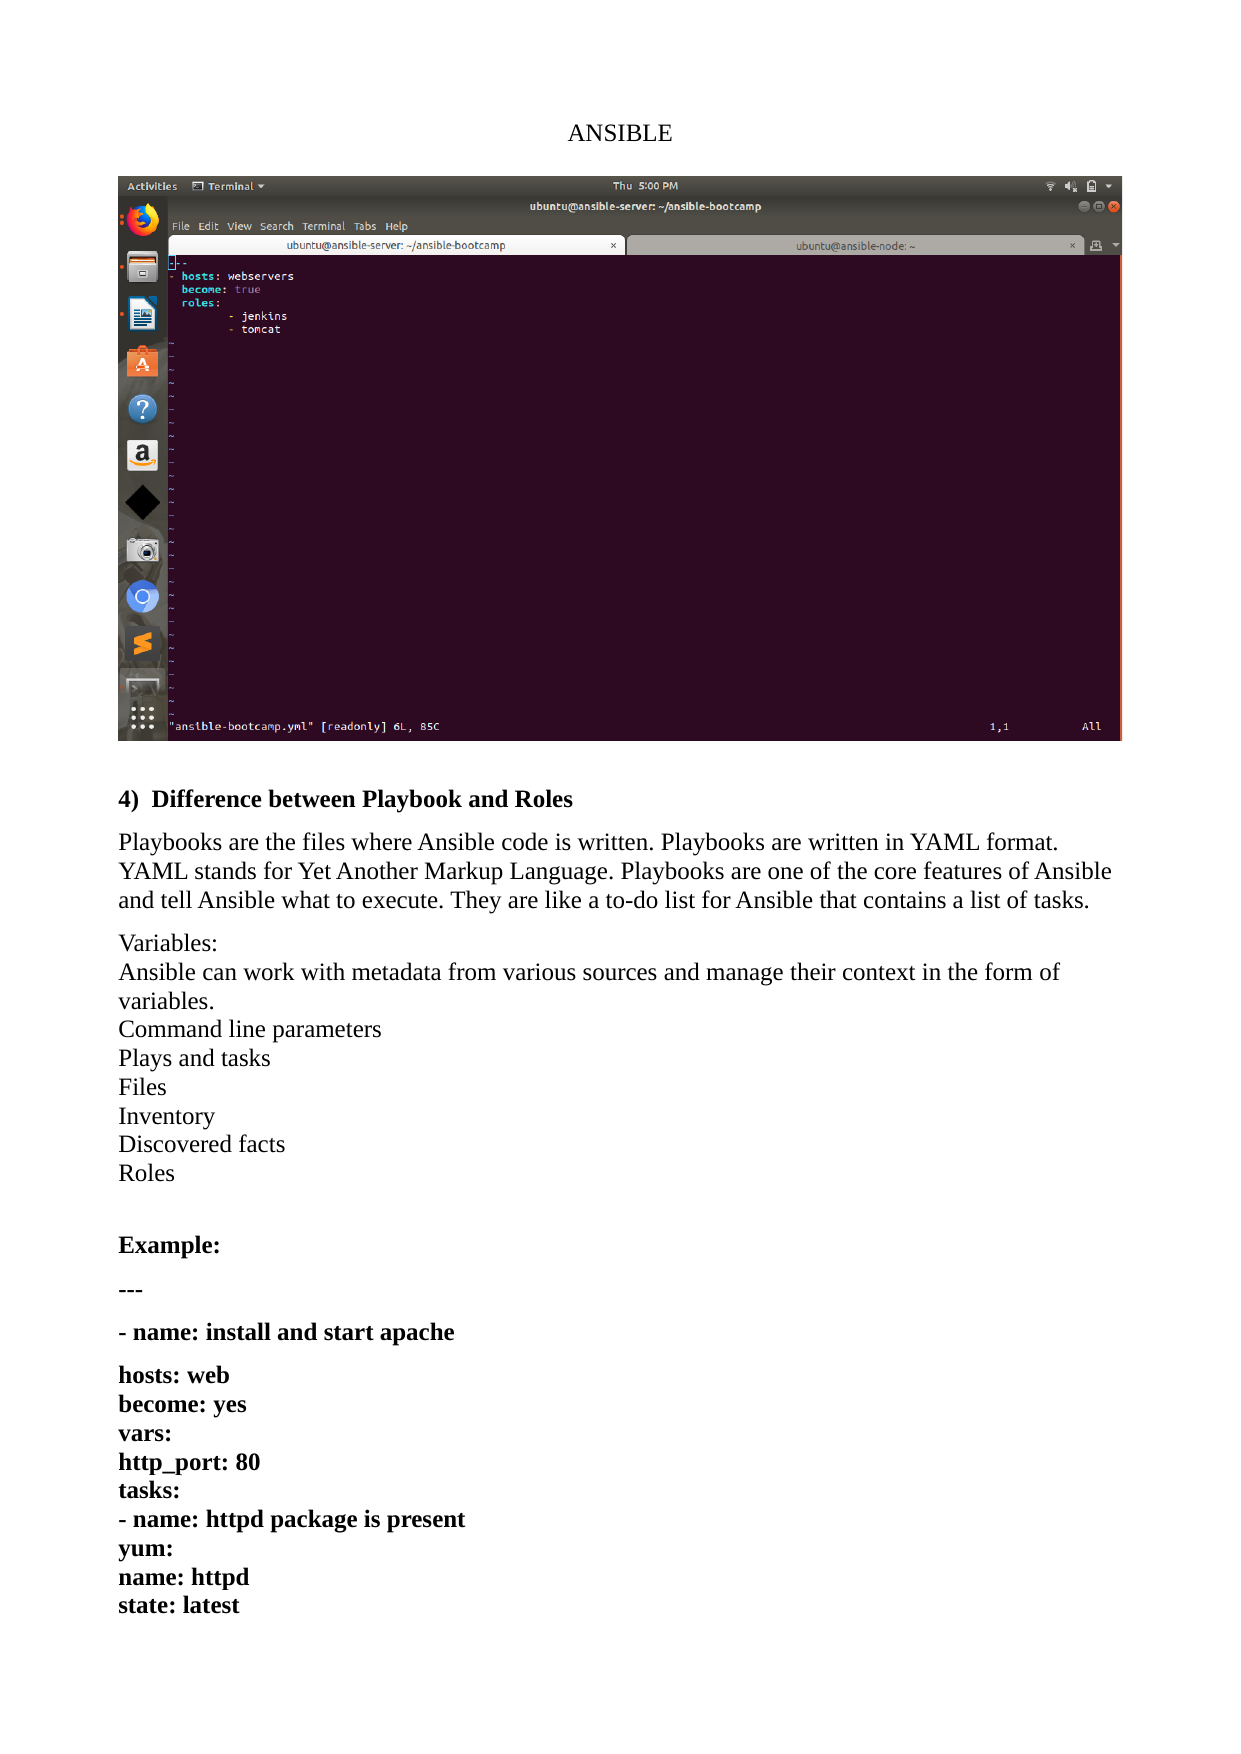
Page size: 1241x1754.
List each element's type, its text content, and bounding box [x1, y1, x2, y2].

text Command line parameters [118, 1014, 1122, 1043]
text Discovered facts [118, 1129, 1122, 1158]
text http_port: 80 [118, 1447, 1122, 1475]
text become: yes [118, 1389, 1122, 1418]
text Ansible can work with metadata from various sources and manage their context in the form of variables. [118, 957, 1122, 1014]
text Example: [118, 1230, 1122, 1259]
text - name: install and start apache [118, 1317, 1122, 1346]
text Playbooks are the files where Ansible code is written. Playbooks are written in YAML format. YAML stands for Yet Another Markup Language. Playbooks are one of the core features of Ansible and tell Ansible what to execute. They are like a to-do list for Ansible that contains a list of tasks. [118, 827, 1122, 914]
picture [118, 176, 1123, 741]
text Inventory [118, 1101, 1122, 1129]
text hosts: web [118, 1360, 1122, 1389]
text Files [118, 1072, 1122, 1101]
text 4) Difference between Playbook and Roles [118, 784, 1122, 813]
text --- [118, 1274, 1122, 1302]
text name: httpd [118, 1562, 1122, 1590]
text Roles [118, 1158, 1122, 1187]
text Plays and tasks [118, 1043, 1122, 1072]
text Variables: [118, 928, 1122, 957]
text vars: [118, 1418, 1122, 1447]
text state: latest [118, 1590, 1122, 1619]
text - name: httpd package is present [118, 1504, 1122, 1533]
text yum: [118, 1533, 1122, 1562]
text tasks: [118, 1475, 1122, 1504]
